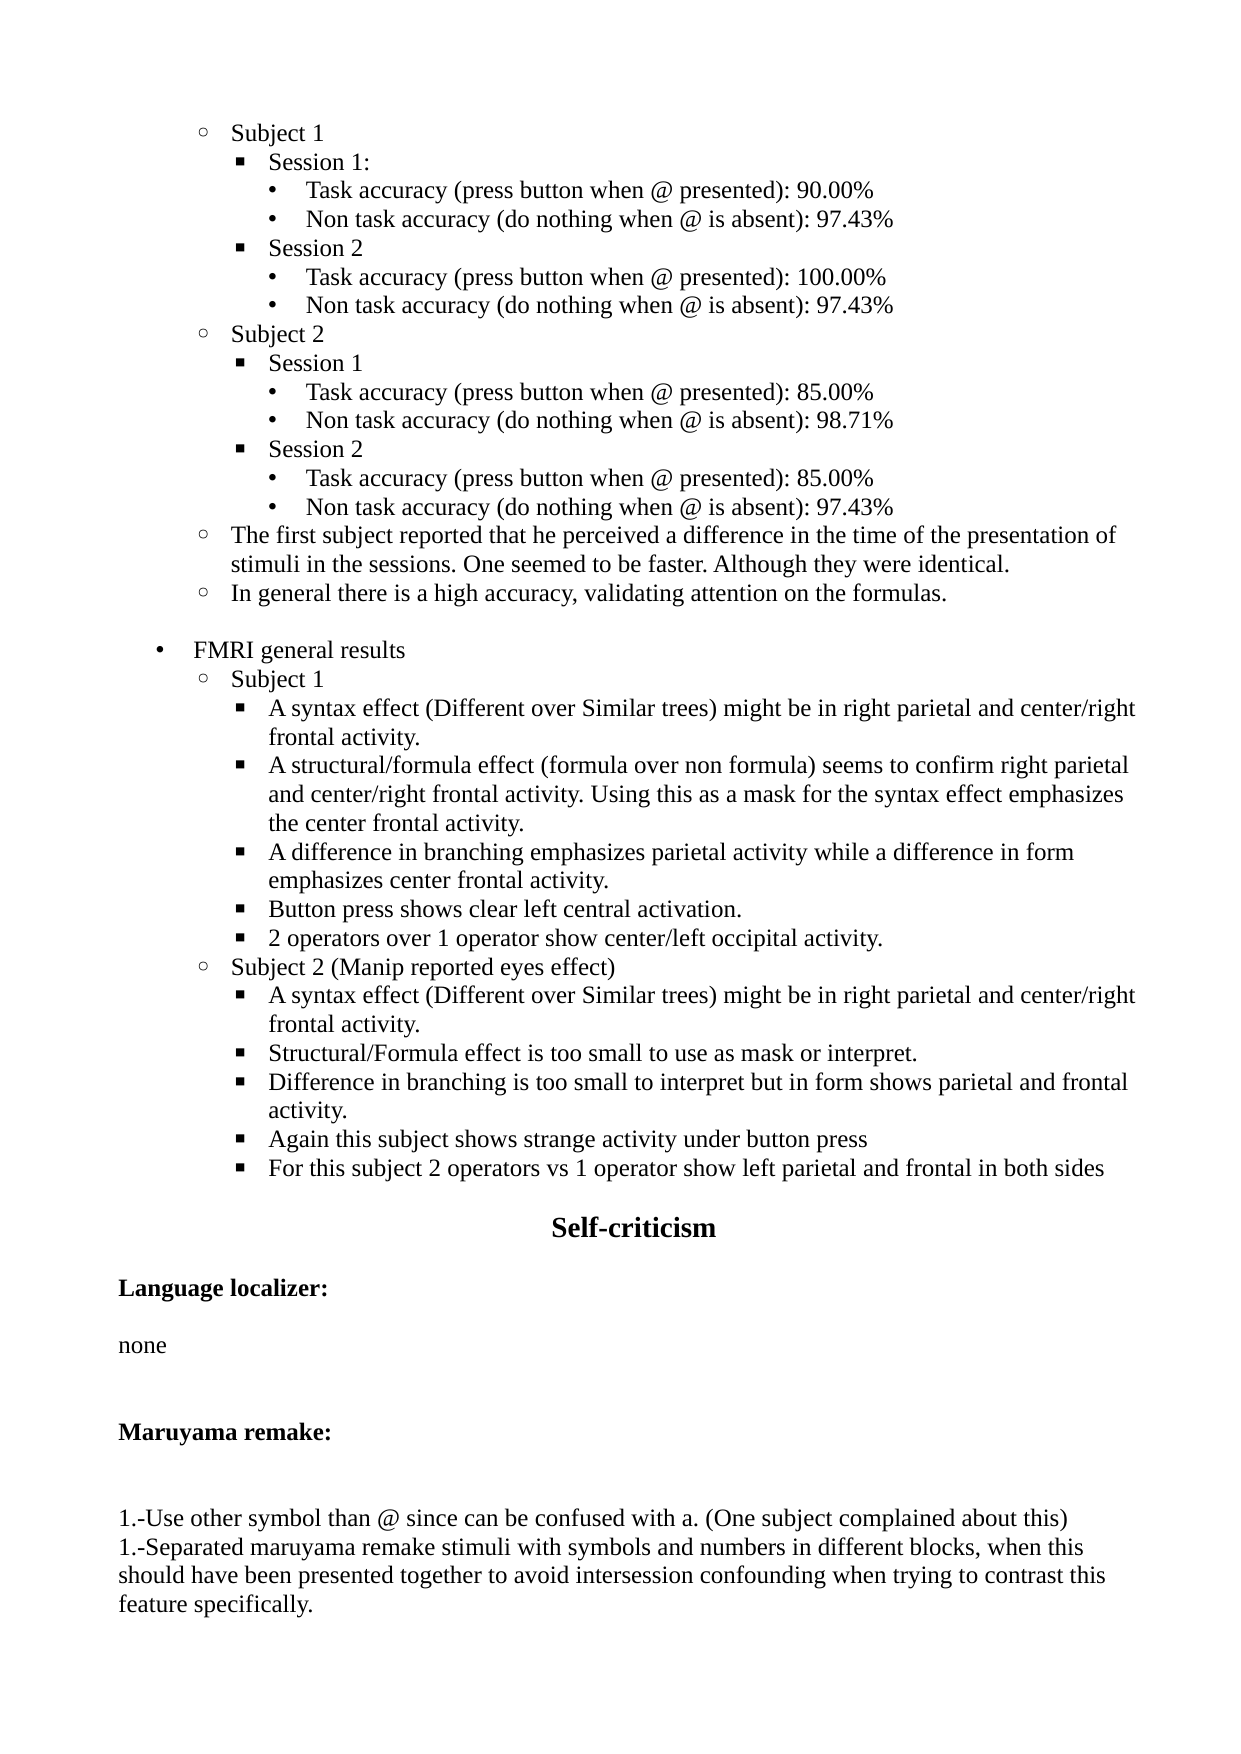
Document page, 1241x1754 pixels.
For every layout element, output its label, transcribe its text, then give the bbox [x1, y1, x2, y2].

list Subject 1 [193, 664, 1149, 693]
list Again this subject shows strange activity under button press [231, 1124, 1149, 1153]
list Session 1 [231, 348, 1149, 377]
text Language localizer: [118, 1273, 1149, 1302]
list Task accuracy (press button when @ presented): 85.00% [268, 463, 1149, 492]
list Non task accuracy (do nothing when @ is absent): 97.43% [268, 204, 1149, 233]
list Subject 2 (Manip reported eyes effect) [193, 952, 1149, 981]
text Maruyama remake: [118, 1417, 1149, 1445]
list FMRI general results [156, 636, 1149, 664]
list A syntax effect (Different over Similar trees) might be in right parietal and center/right frontal activity. [231, 981, 1149, 1038]
text Self-criticism [118, 1211, 1149, 1244]
text 1.-Use other symbol than @ since can be confused with a. (One subject complained about this) [118, 1503, 1149, 1532]
list Subject 1 [193, 118, 1149, 147]
list Task accuracy (press button when @ presented): 90.00% [268, 176, 1149, 204]
list For this subject 2 operators vs 1 operator show left parietal and frontal in both sides [231, 1153, 1149, 1182]
list Structural/Formula effect is too small to use as mask or interpret. [231, 1038, 1149, 1067]
list Session 2 [231, 434, 1149, 463]
list Non task accuracy (do nothing when @ is absent): 97.43% [268, 492, 1149, 521]
text 1.-Separated maruyama remake stimuli with symbols and numbers in different blocks, when this should have been presented together to avoid intersession confounding when trying to contrast this feature specifically. [118, 1532, 1149, 1618]
list Task accuracy (press button when @ presented): 85.00% [268, 377, 1149, 406]
list Button press shows clear left central activation. [231, 894, 1149, 923]
list Session 2 [231, 233, 1149, 262]
list Difference in branching is too small to interpret but in form shows parietal and frontal activity. [231, 1067, 1149, 1124]
list Session 1: [231, 147, 1149, 176]
list Non task accuracy (do nothing when @ is absent): 97.43% [268, 291, 1149, 319]
list A syntax effect (Different over Similar trees) might be in right parietal and center/right frontal activity. [231, 693, 1149, 751]
list In general there is a high accuracy, validating attention on the formulas. [193, 578, 1149, 607]
list 2 operators over 1 operator show center/left occipital activity. [231, 923, 1149, 952]
list Non task accuracy (do nothing when @ is absent): 98.71% [268, 406, 1149, 434]
list The first subject reported that he perceived a difference in the time of the presentation of stimuli in the sessions. One seemed to be faster. Although they were identical. [193, 521, 1149, 578]
list Subject 2 [193, 319, 1149, 348]
text none [118, 1330, 1149, 1359]
list A difference in branching emphasizes parietal activity while a difference in form emphasizes center frontal activity. [231, 837, 1149, 894]
list Task accuracy (press button when @ presented): 100.00% [268, 262, 1149, 291]
list A structural/formula effect (formula over non formula) seems to confirm right parietal and center/right frontal activity. Using this as a mask for the syntax effect emphasizes the center frontal activity. [231, 751, 1149, 837]
